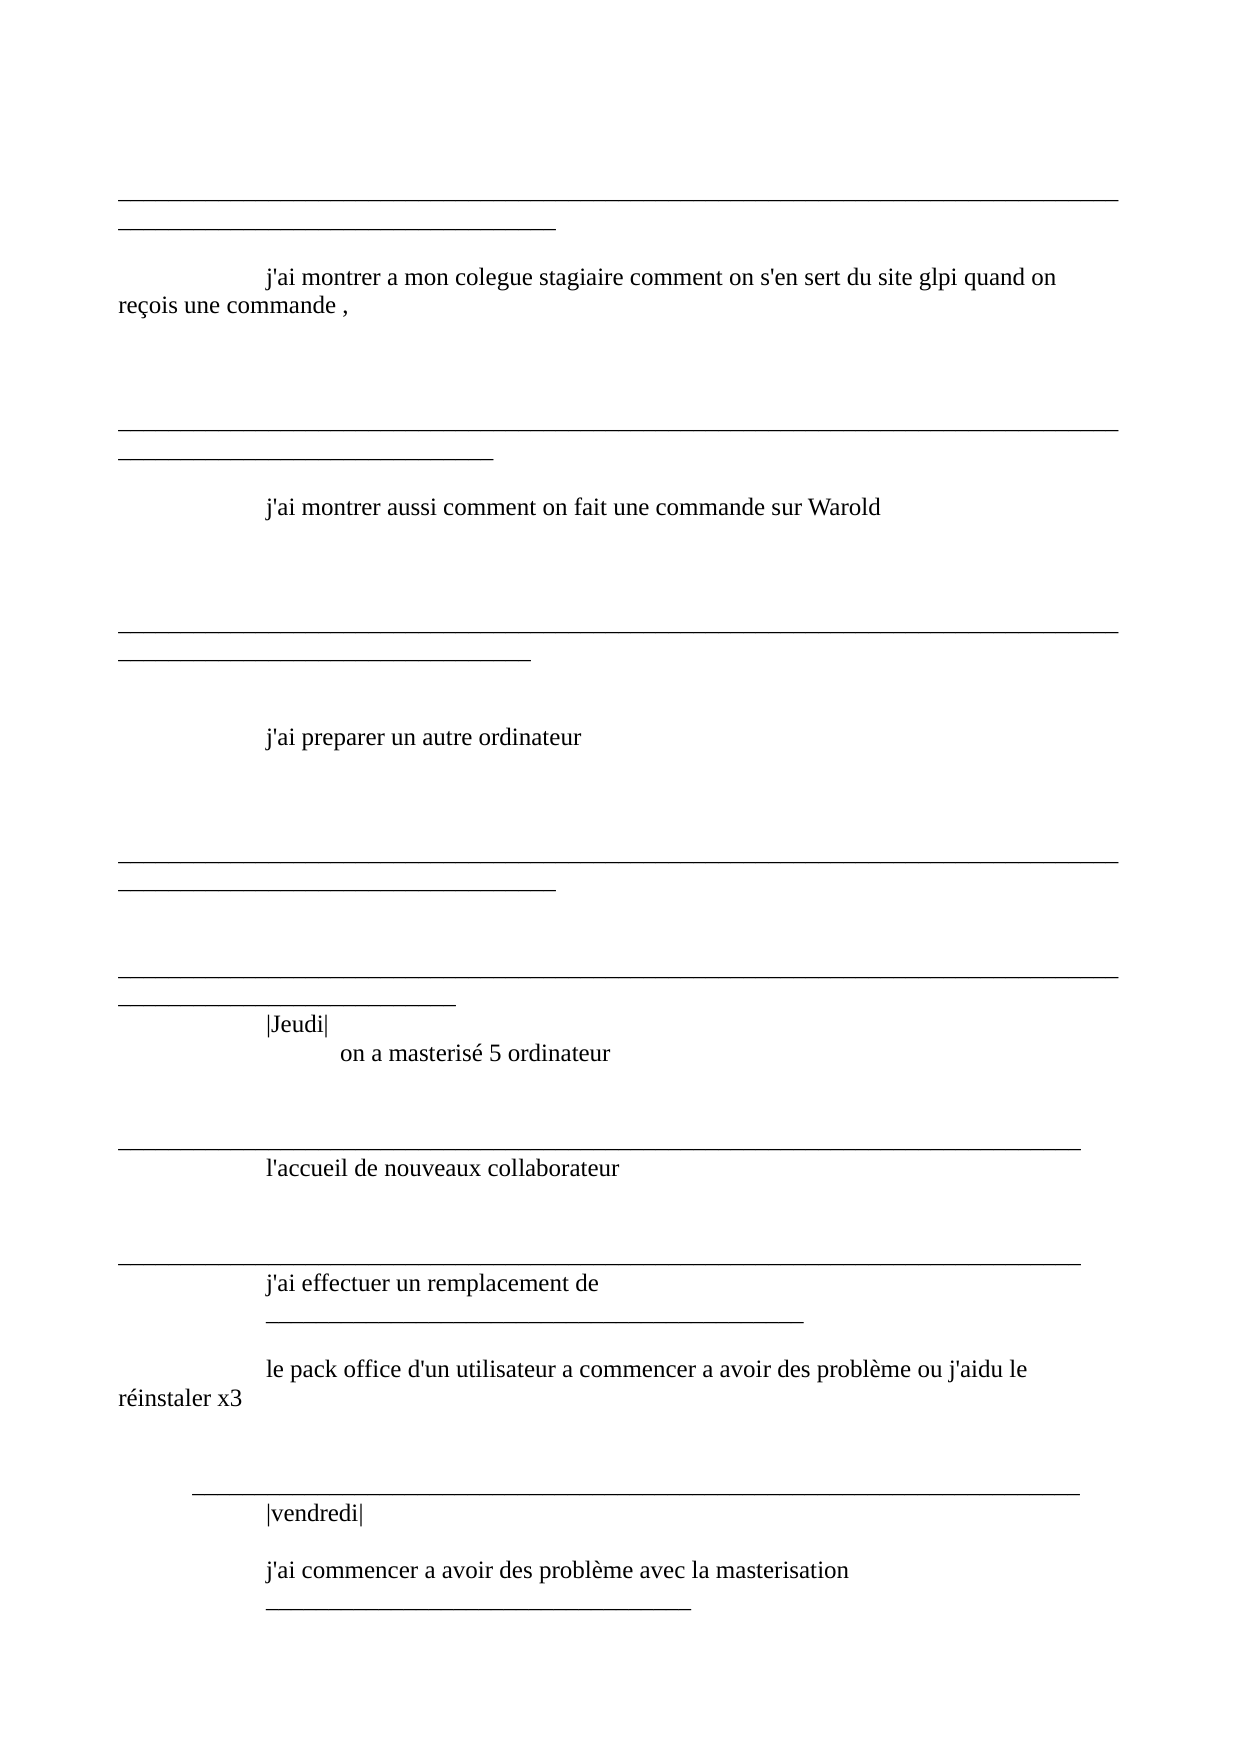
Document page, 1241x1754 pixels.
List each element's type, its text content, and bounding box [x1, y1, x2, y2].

text j'ai montrer a mon colegue stagiaire comment on s'en sert du site glpi quand on reçois une commande , [118, 262, 1122, 319]
text on a masterisé 5 ordinateur [118, 1038, 1122, 1067]
text l'accueil de nouveaux collaborateur [118, 1153, 1122, 1182]
text ___________________________________________________________________________________________________________________ [118, 779, 1122, 894]
text _________________________________________________________________________________________________________________ [118, 549, 1122, 664]
text ___________________________________________ [118, 1297, 1122, 1326]
text |Jeudi| [118, 1009, 1122, 1038]
text j'ai commencer a avoir des problème avec la masterisation [118, 1556, 1122, 1584]
text j'ai preparer un autre ordinateur [118, 722, 1122, 751]
text _____________________________________________________________________________ [118, 1067, 1122, 1153]
text ___________________________________________________________________________________________________________________ [118, 118, 1122, 233]
text ______________________________________________________________________________________________________________ [118, 348, 1122, 463]
text _____________________________________________________________________________ [118, 1182, 1122, 1268]
text le pack office d'un utilisateur a commencer a avoir des problème ou j'aidu le réinstaler x3 [118, 1354, 1122, 1412]
text __________________________________ [118, 1584, 1122, 1613]
text |vendredi| [118, 1498, 1122, 1527]
text j'ai montrer aussi comment on fait une commande sur Warold [118, 492, 1122, 521]
text _______________________________________________________________________ [118, 1441, 1122, 1498]
text ___________________________________________________________________________________________________________ [118, 894, 1122, 1009]
text j'ai effectuer un remplacement de [118, 1268, 1122, 1297]
